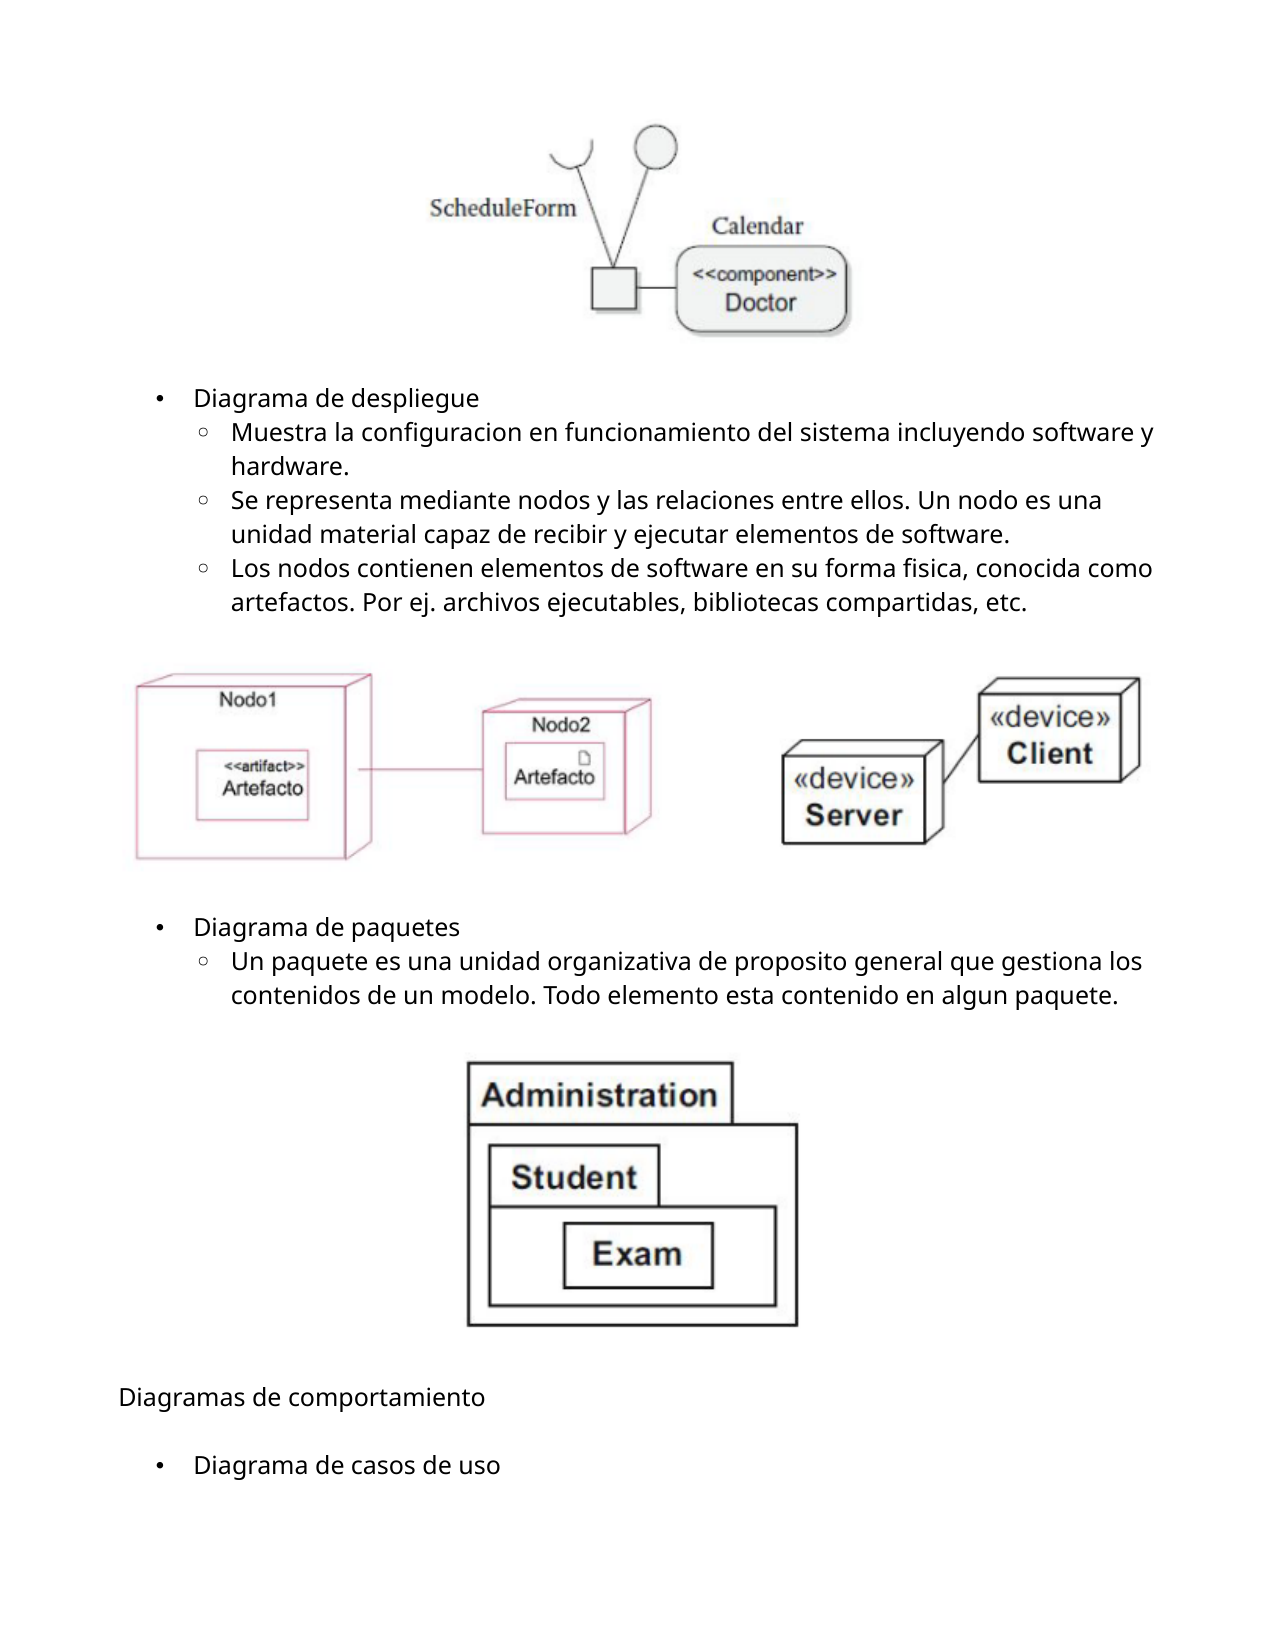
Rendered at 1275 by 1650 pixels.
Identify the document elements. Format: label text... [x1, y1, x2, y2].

list Diagrama de paquetes [156, 909, 1157, 943]
picture [453, 1045, 822, 1346]
list Diagrama de casos de uso [156, 1448, 1157, 1482]
picture [118, 652, 1157, 876]
list Un paquete es una unidad organizativa de proposito general que gestiona los contenidos de un modelo. Todo elemento esta contenido en algun paquete. [193, 943, 1157, 1012]
picture [404, 118, 871, 347]
list Los nodos contienen elementos de software en su forma fisica, conocida como artefactos. Por ej. archivos ejecutables, bibliotecas compartidas, etc. [193, 551, 1157, 619]
list Se representa mediante nodos y las relaciones entre ellos. Un nodo es una unidad material capaz de recibir y ejecutar elementos de software. [193, 482, 1157, 551]
text Diagramas de comportamiento [118, 1046, 1157, 1414]
list Diagrama de despliegue [156, 380, 1157, 414]
list Muestra la configuracion en funcionamiento del sistema incluyendo software y hardware. [193, 414, 1157, 482]
